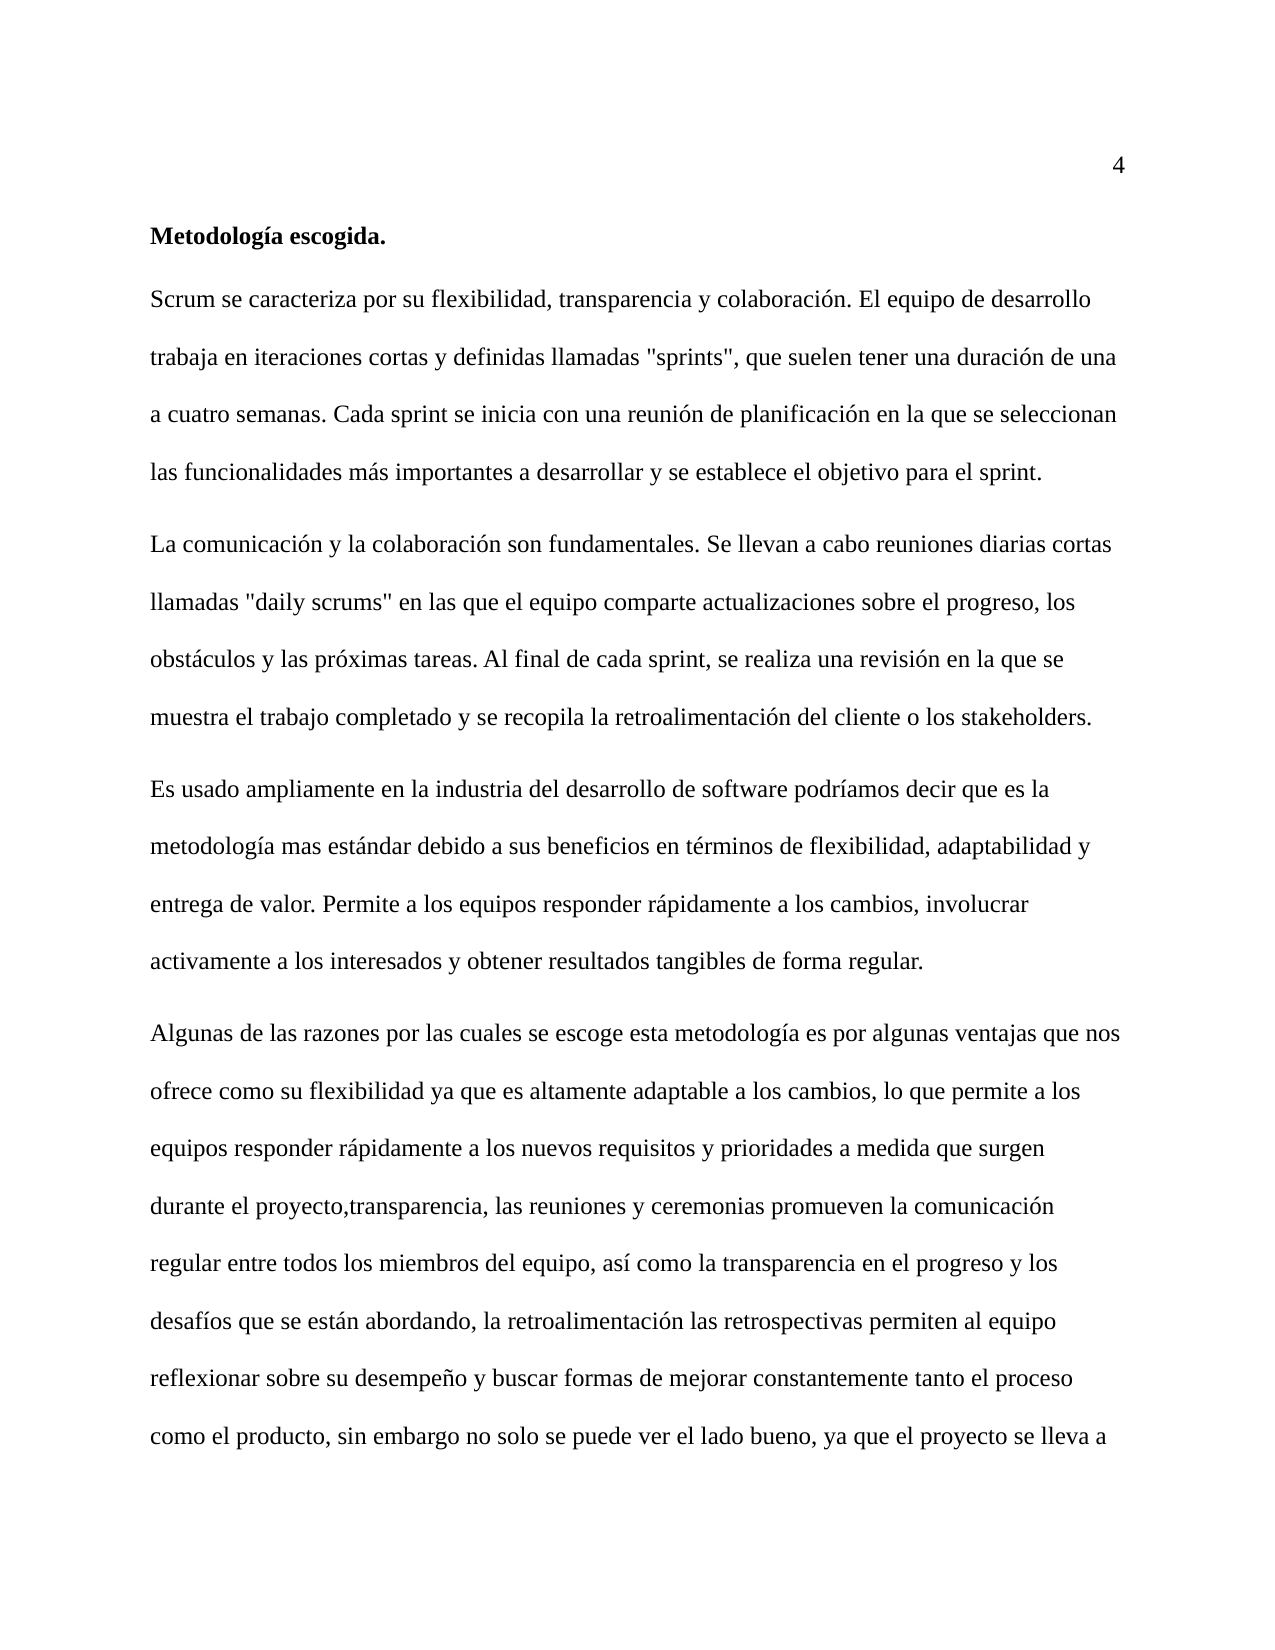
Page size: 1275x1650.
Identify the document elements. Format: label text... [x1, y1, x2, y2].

text Algunas de las razones por las cuales se escoge esta metodología es por algunas ventajas que nos ofrece como su flexibilidad ya que es altamente adaptable a los cambios, lo que permite a los equipos responder rápidamente a los nuevos requisitos y prioridades a medida que surgen durante el proyecto,transparencia, las reuniones y ceremonias promueven la comunicación regular entre todos los miembros del equipo, así como la transparencia en el progreso y los desafíos que se están abordando, la retroalimentación las retrospectivas permiten al equipo reflexionar sobre su desempeño y buscar formas de mejorar constantemente tanto el proceso como el producto, sin embargo no solo se puede ver el lado bueno, ya que el proyecto se lleva a [150, 1018, 1125, 1449]
subtitle Metodología escogida. [150, 221, 1125, 249]
text La comunicación y la colaboración son fundamentales. Se llevan a cabo reuniones diarias cortas llamadas "daily scrums" en las que el equipo comparte actualizaciones sobre el progreso, los obstáculos y las próximas tareas. Al final de cada sprint, se realiza una revisión en la que se muestra el trabajo completado y se recopila la retroalimentación del cliente o los stakeholders. [150, 529, 1125, 730]
text Scrum se caracteriza por su flexibilidad, transparencia y colaboración. El equipo de desarrollo trabaja en iteraciones cortas y definidas llamadas "sprints", que suelen tener una duración de una a cuatro semanas. Cada sprint se inicia con una reunión de planificación en la que se seleccionan las funcionalidades más importantes a desarrollar y se establece el objetivo para el sprint. [150, 284, 1125, 486]
text Es usado ampliamente en la industria del desarrollo de software podríamos decir que es la metodología mas estándar debido a sus beneficios en términos de flexibilidad, adaptabilidad y entrega de valor. Permite a los equipos responder rápidamente a los cambios, involucrar activamente a los interesados y obtener resultados tangibles de forma regular. [150, 774, 1125, 975]
